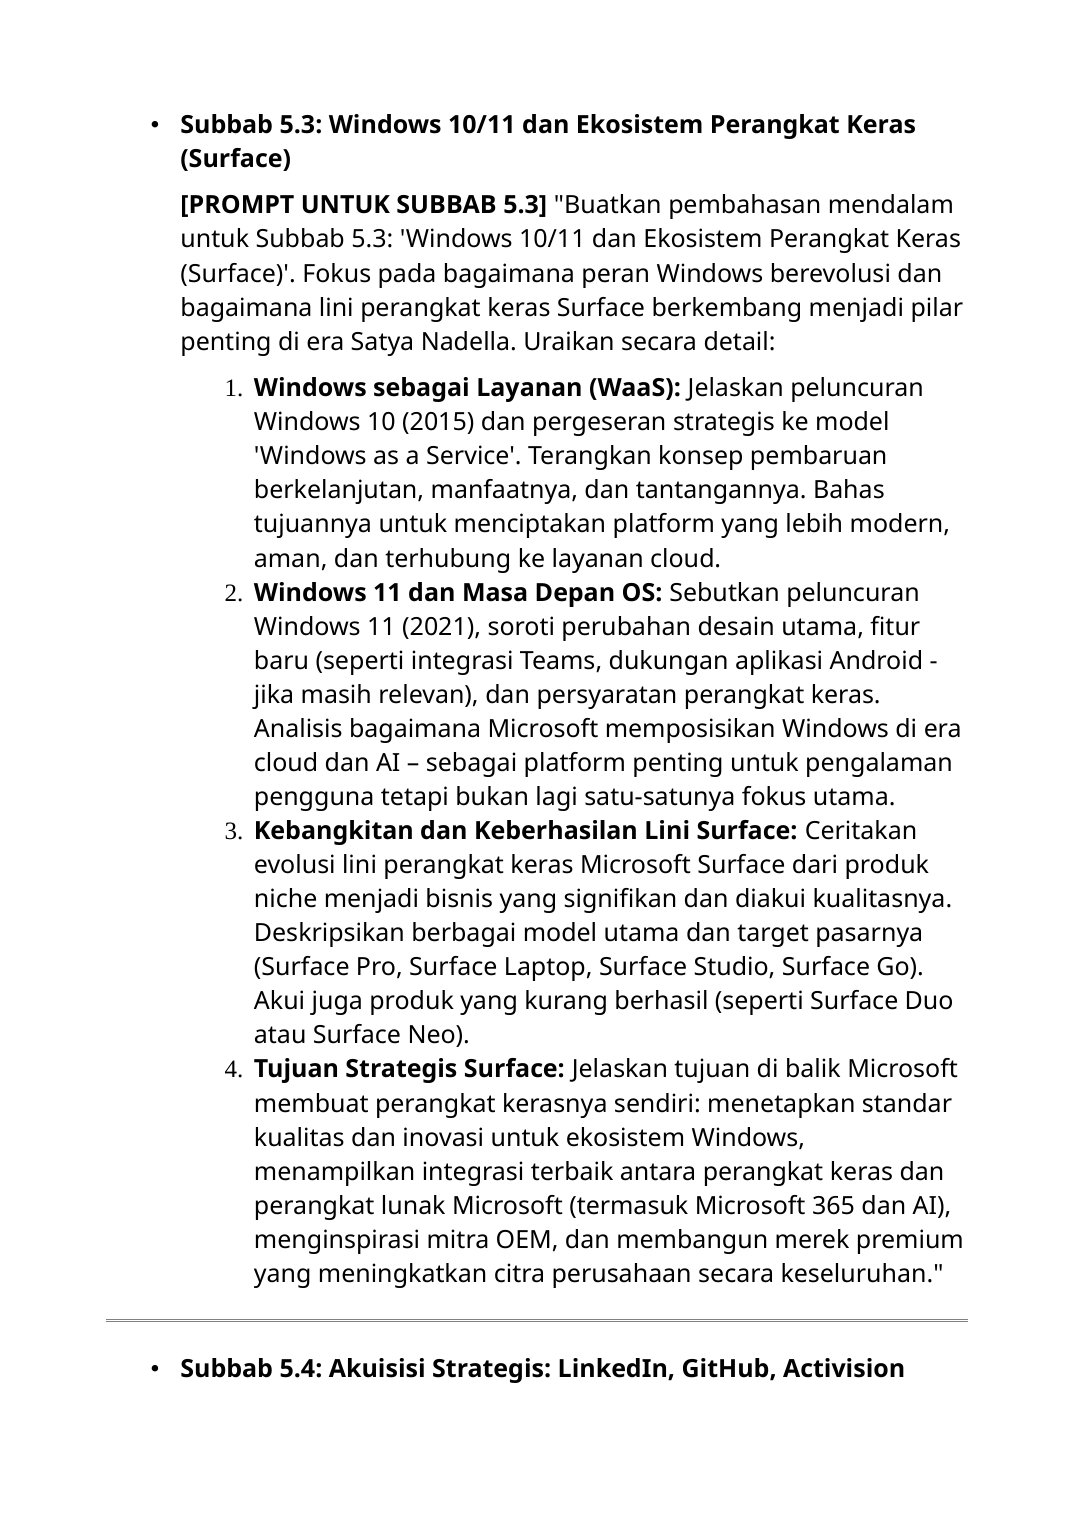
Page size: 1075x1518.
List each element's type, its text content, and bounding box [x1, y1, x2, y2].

list Kebangkitan dan Keberhasilan Lini Surface: Ceritakan evolusi lini perangkat keras Microsoft Surface dari produk niche menjadi bisnis yang signifikan dan diakui kualitasnya. Deskripsikan berbagai model utama dan target pasarnya (Surface Pro, Surface Laptop, Surface Studio, Surface Go). Akui juga produk yang kurang berhasil (seperti Surface Duo atau Surface Neo). [224, 813, 968, 1051]
list Subbab 5.4: Akuisisi Strategis: LinkedIn, GitHub, Activision [151, 1351, 968, 1385]
list Windows 11 dan Masa Depan OS: Sebutkan peluncuran Windows 11 (2021), soroti perubahan desain utama, fitur baru (seperti integrasi Teams, dukungan aplikasi Android - jika masih relevan), dan persyaratan perangkat keras. Analisis bagaimana Microsoft memposisikan Windows di era cloud dan AI – sebagai platform penting untuk pengalaman pengguna tetapi bukan lagi satu-satunya fokus utama. [224, 574, 968, 813]
list [PROMPT UNTUK SUBBAB 5.3] "Buatkan pembahasan mendalam untuk Subbab 5.3: 'Windows 10/11 dan Ekosistem Perangkat Keras (Surface)'. Fokus pada bagaimana peran Windows berevolusi dan bagaimana lini perangkat keras Surface berkembang menjadi pilar penting di era Satya Nadella. Uraikan secara detail: [151, 187, 968, 357]
list Subbab 5.3: Windows 10/11 dan Ekosistem Perangkat Keras (Surface) [151, 106, 968, 174]
list Windows sebagai Layanan (WaaS): Jelaskan peluncuran Windows 10 (2015) dan pergeseran strategis ke model 'Windows as a Service'. Terangkan konsep pembaruan berkelanjutan, manfaatnya, dan tantangannya. Bahas tujuannya untuk menciptakan platform yang lebih modern, aman, dan terhubung ke layanan cloud. [224, 370, 968, 574]
list Tujuan Strategis Surface: Jelaskan tujuan di balik Microsoft membuat perangkat kerasnya sendiri: menetapkan standar kualitas dan inovasi untuk ekosistem Windows, menampilkan integrasi terbaik antara perangkat keras dan perangkat lunak Microsoft (termasuk Microsoft 365 dan AI), menginspirasi mitra OEM, dan membangun merek premium yang meningkatkan citra perusahaan secara keseluruhan." [224, 1051, 968, 1289]
